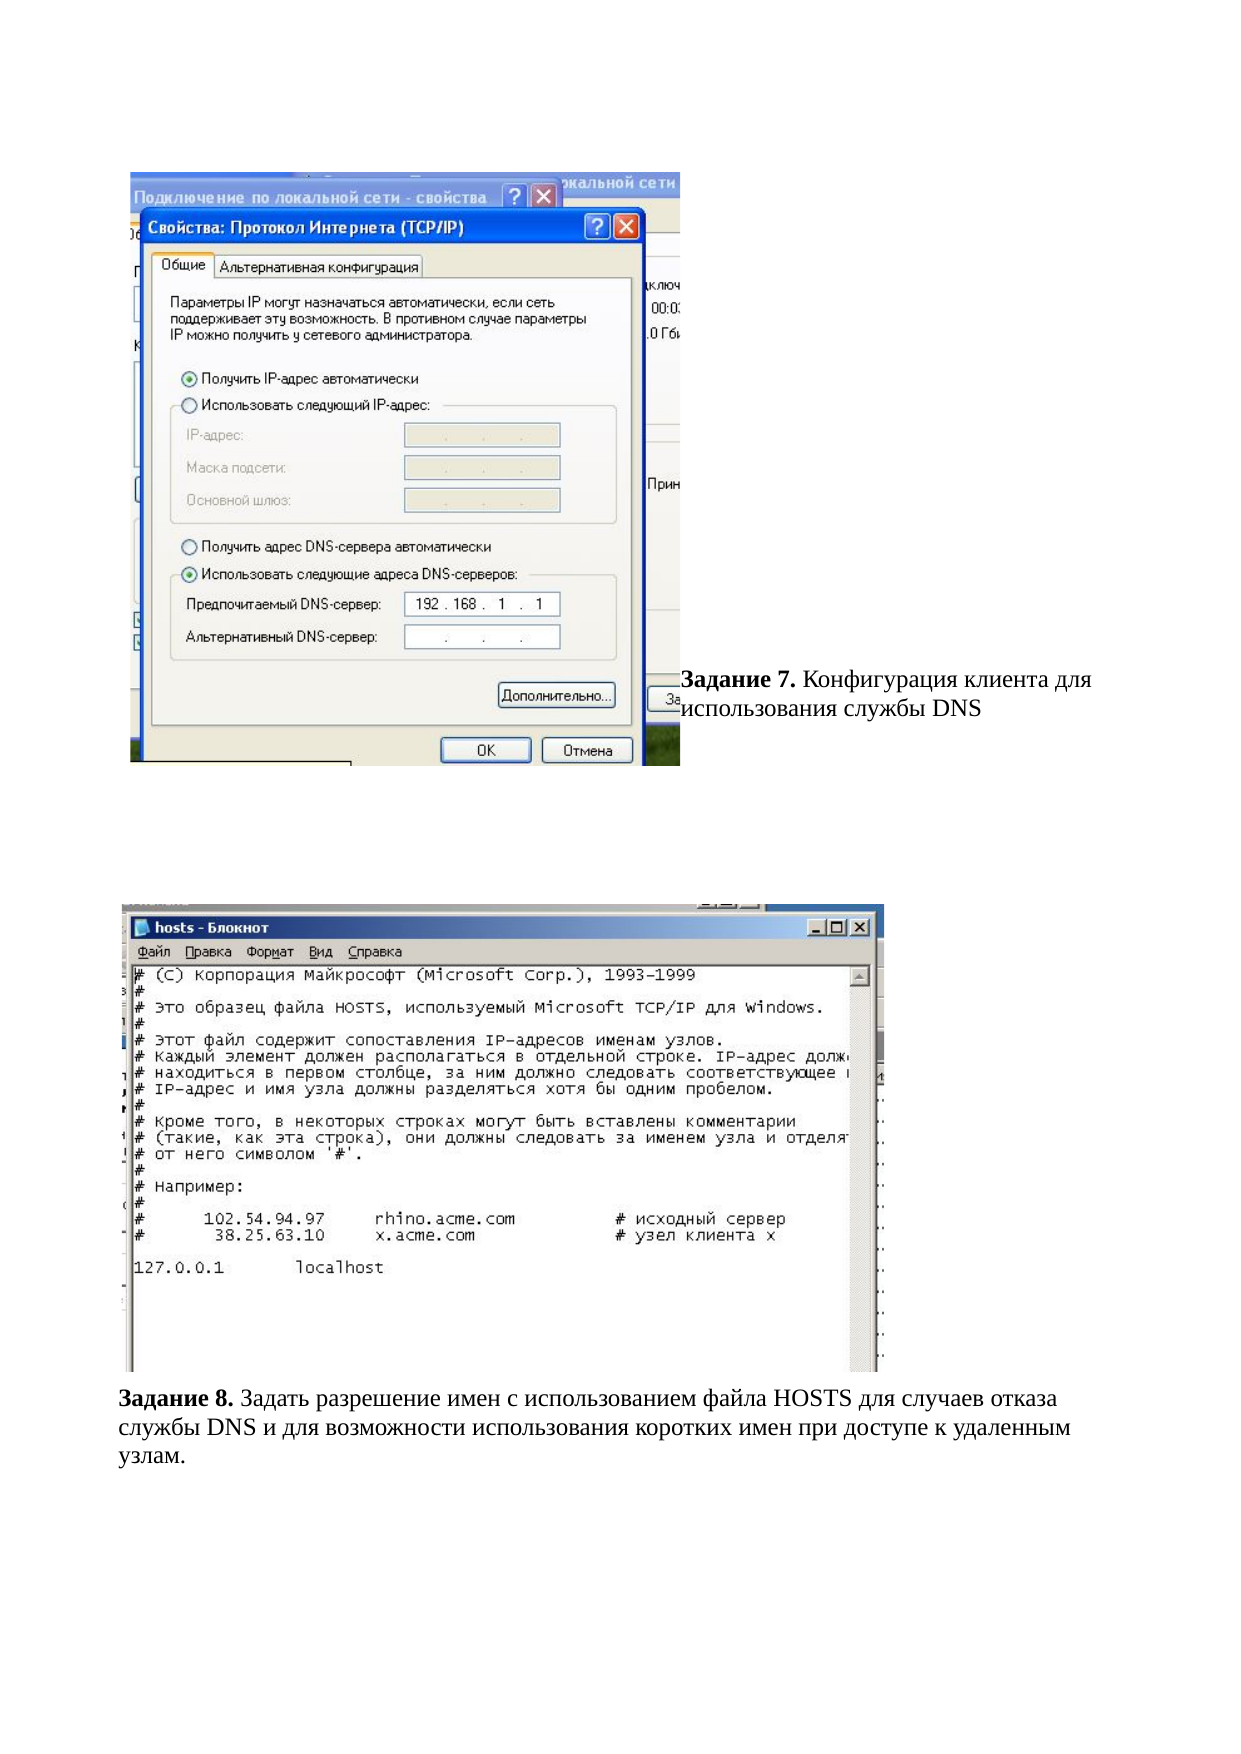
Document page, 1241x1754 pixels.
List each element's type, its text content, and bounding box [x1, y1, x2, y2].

picture [130, 172, 681, 766]
text [118, 118, 1122, 664]
text Задание 8. Задать разрешение имен с использованием файла HOSTS для случаев отказа службы DNS и для возможности использования коротких имен при доступе к удаленным узлам. [118, 1383, 1122, 1613]
picture [121, 904, 885, 1372]
text Задание 7. Конфигурация клиента для использования службы DNS [118, 664, 1122, 1383]
